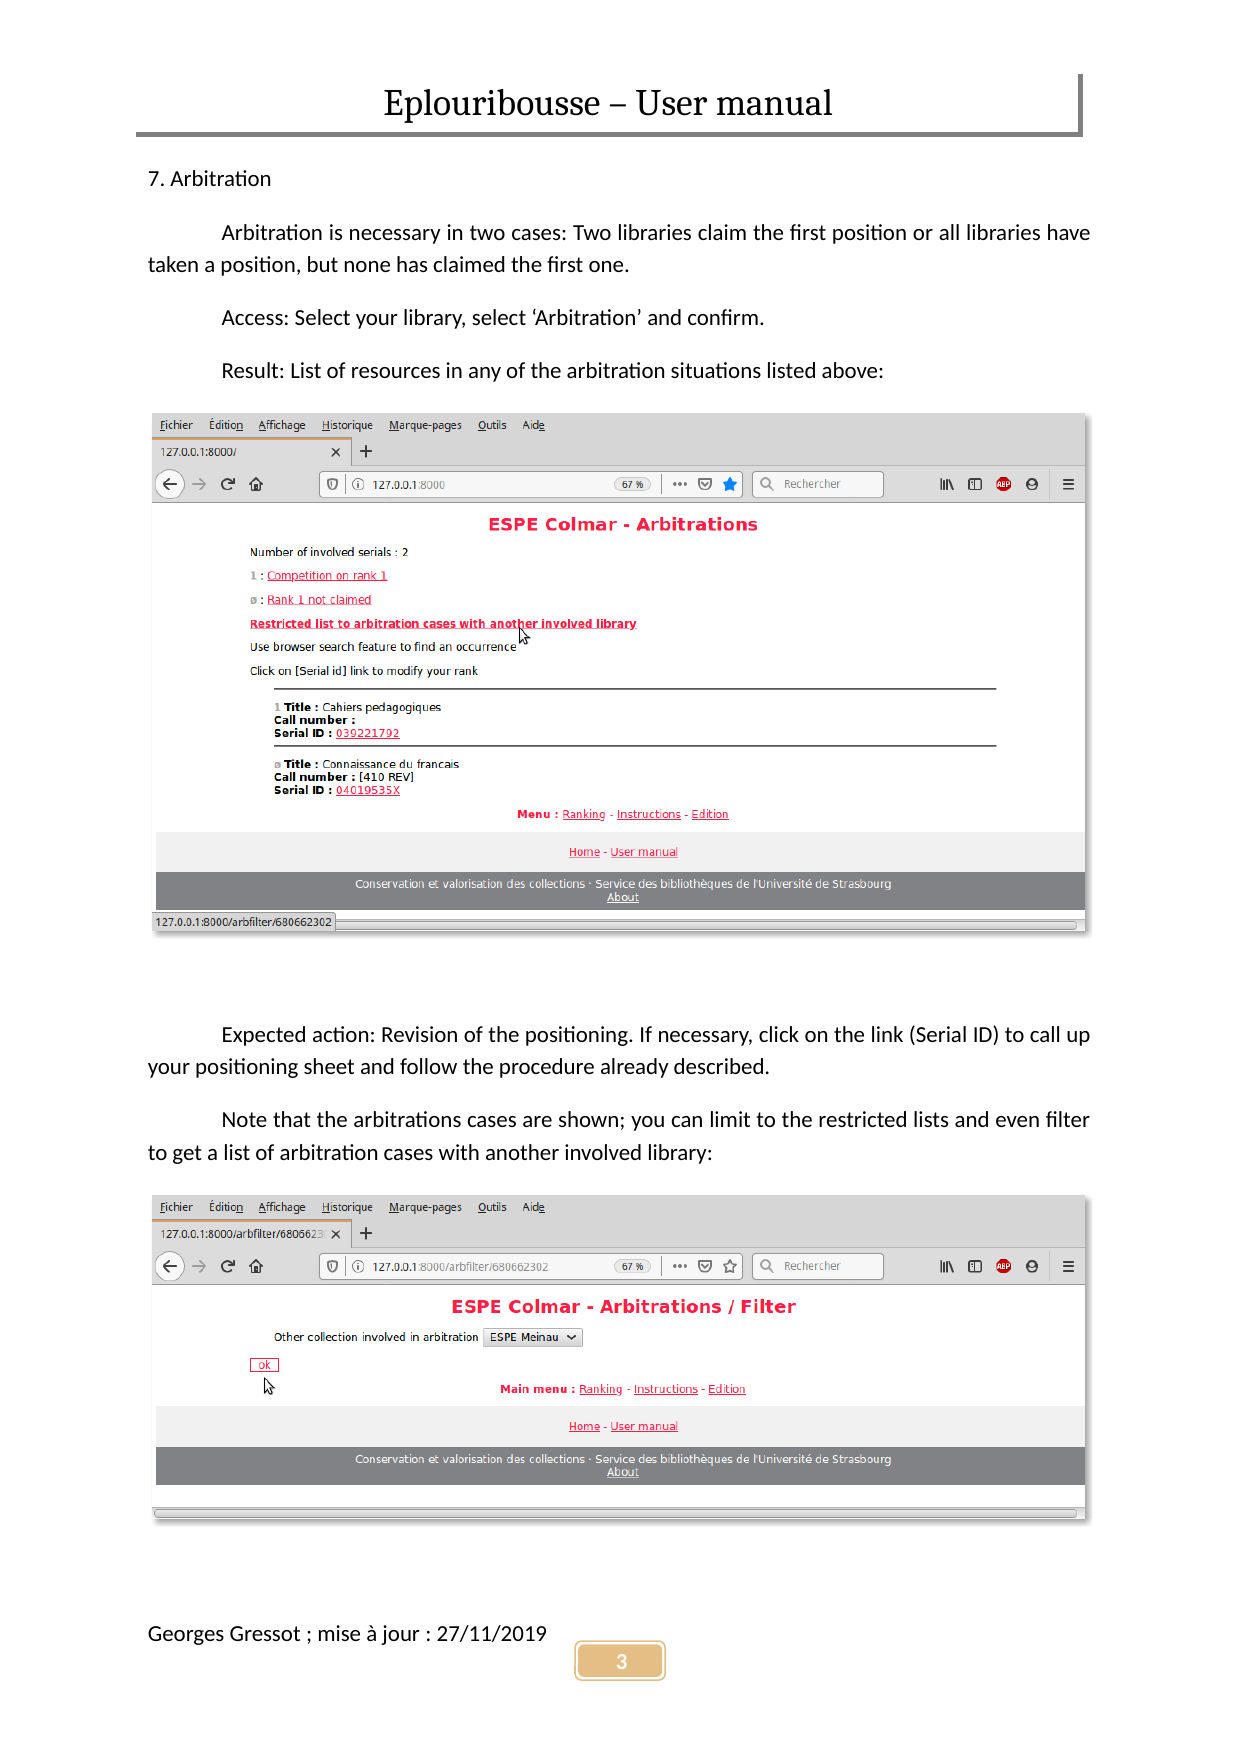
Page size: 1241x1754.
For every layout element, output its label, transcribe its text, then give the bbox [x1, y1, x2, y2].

text Expected action: Revision of the positioning. If necessary, click on the link (Serial ID) to call up your positioning sheet and follow the procedure already described. [148, 1020, 1093, 1081]
text Note that the arbitrations cases are shown; you can limit to the restricted lists and even filter to get a list of arbitration cases with another involved library: [148, 1106, 1093, 1166]
text 7. Arbitration [148, 164, 1093, 193]
text Arbitration is necessary in two cases: Two libraries claim the first position or all libraries have taken a position, but none has claimed the first one. [148, 218, 1093, 278]
text Result: List of resources in any of the arbitration situations listed above: [148, 356, 1093, 384]
picture [147, 1190, 1093, 1527]
picture [147, 408, 1093, 939]
text Access: Select your library, select ‘Arbitration’ and confirm. [148, 303, 1093, 331]
